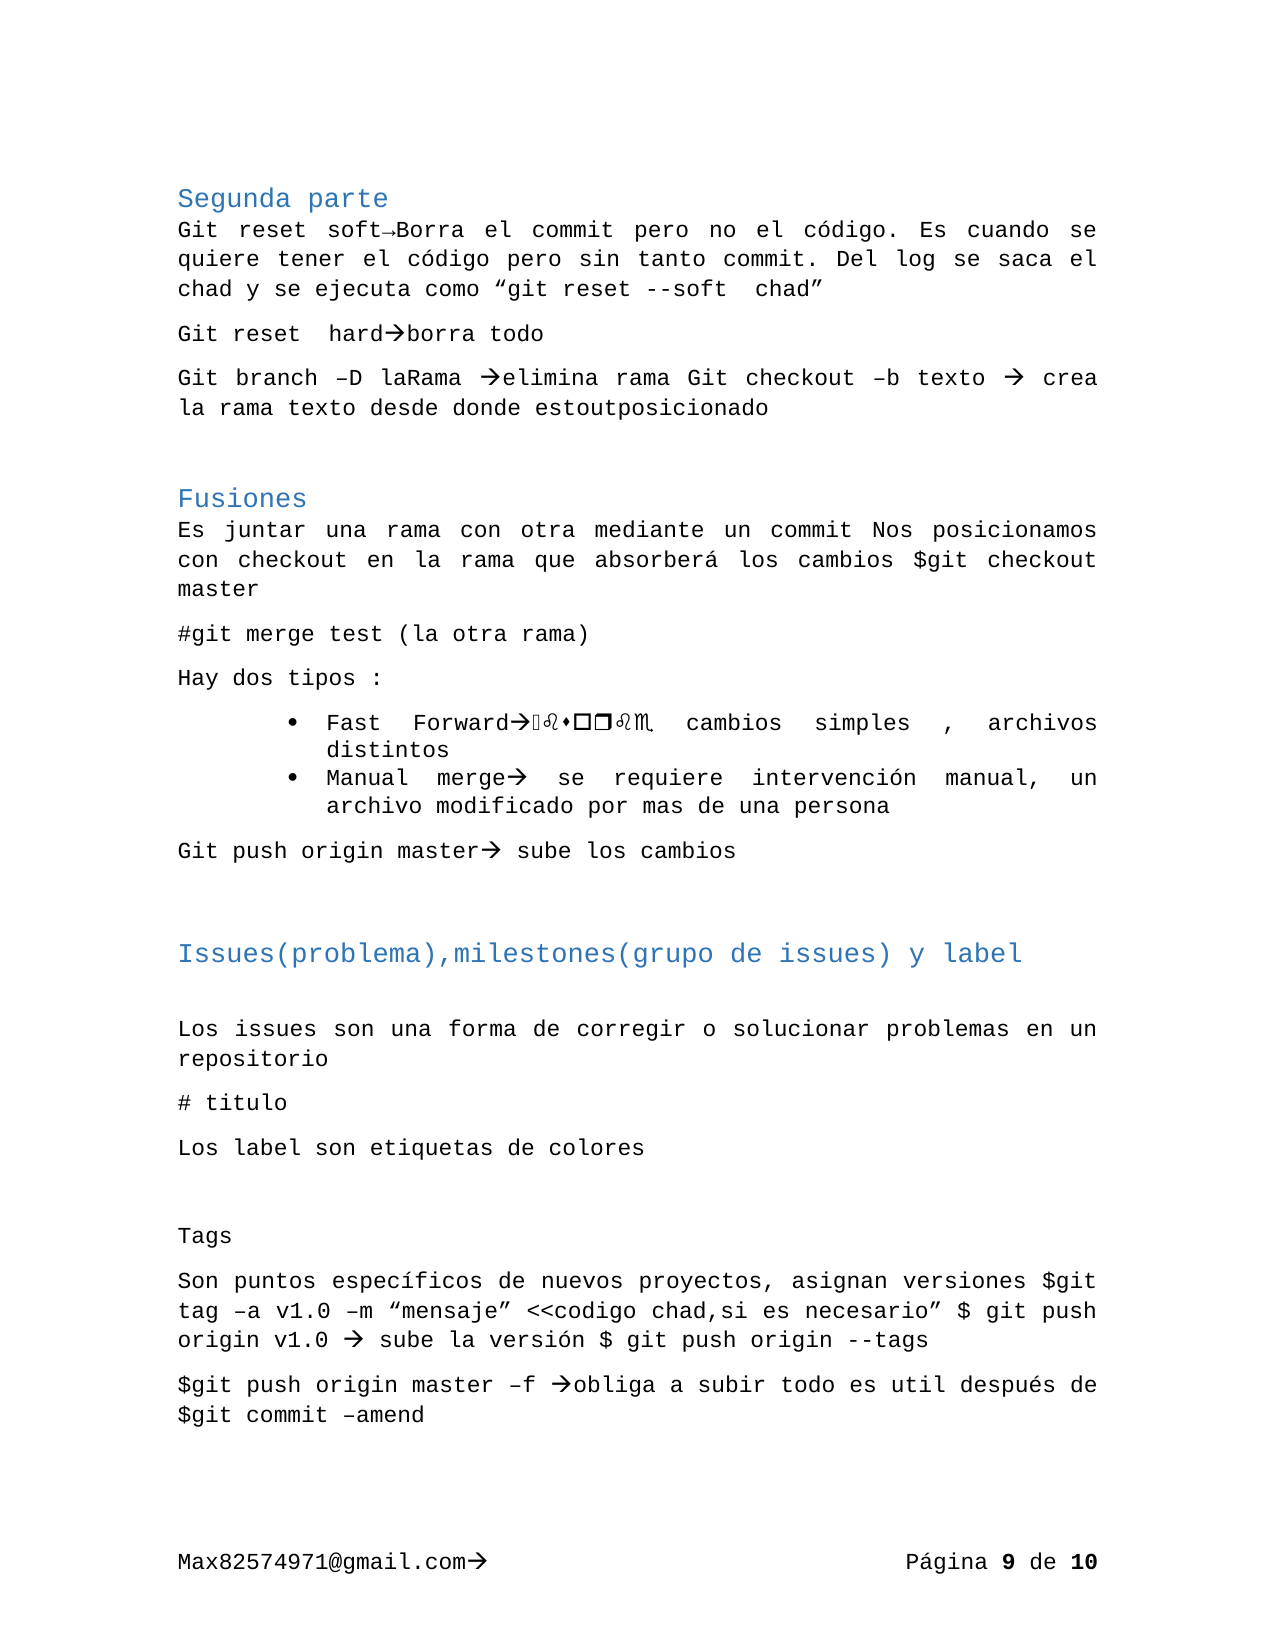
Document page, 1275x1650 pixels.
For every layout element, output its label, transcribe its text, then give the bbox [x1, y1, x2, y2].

text Git reset soft→Borra el commit pero no el código. Es cuando se quiere tener el código pero sin tanto commit. Del log se saca el chad y se ejecuta como “git reset --soft chad” [177, 218, 1098, 303]
text Hay dos tipos : [177, 667, 1098, 692]
text # titulo [177, 1092, 1098, 1117]
subtitle Segunda parte [177, 185, 1098, 216]
text Git branch –D laRama elimina rama Git checkout –b texto  crea la rama texto desde donde estoutposicionado [177, 366, 1098, 422]
text #git merge test (la otra rama) [177, 622, 1098, 648]
text Es juntar una rama con otra mediante un commit Nos posicionamos con checkout en la rama que absorberá los cambios $git checkout master [177, 518, 1098, 604]
text Tags [177, 1225, 1098, 1251]
text Git reset hardborra todo [177, 322, 1098, 348]
text Son puntos específicos de nuevos proyectos, asignan versiones $git tag –a v1.0 –m “mensaje” <<codigo chad,si es necesario” $ git push origin v1.0  sube la versión $ git push origin --tags [177, 1269, 1098, 1355]
subtitle Issues(problema),milestones(grupo de issues) y label [177, 940, 1098, 970]
text Los label son etiquetas de colores [177, 1136, 1098, 1162]
text Git push origin master sube los cambios [177, 839, 1098, 865]
text $git push origin master –f obliga a subir todo es util después de $git commit –amend [177, 1373, 1098, 1429]
subtitle Fusiones [177, 485, 1098, 516]
text Los issues son una forma de corregir o solucionar problemas en un repositorio [177, 1017, 1098, 1073]
list Manual merge se requiere intervención manual, un archivo modificado por mas de una persona [288, 767, 1098, 821]
list Fast ForwardAbsorbe cambios simples , archivos distintos [288, 711, 1098, 765]
